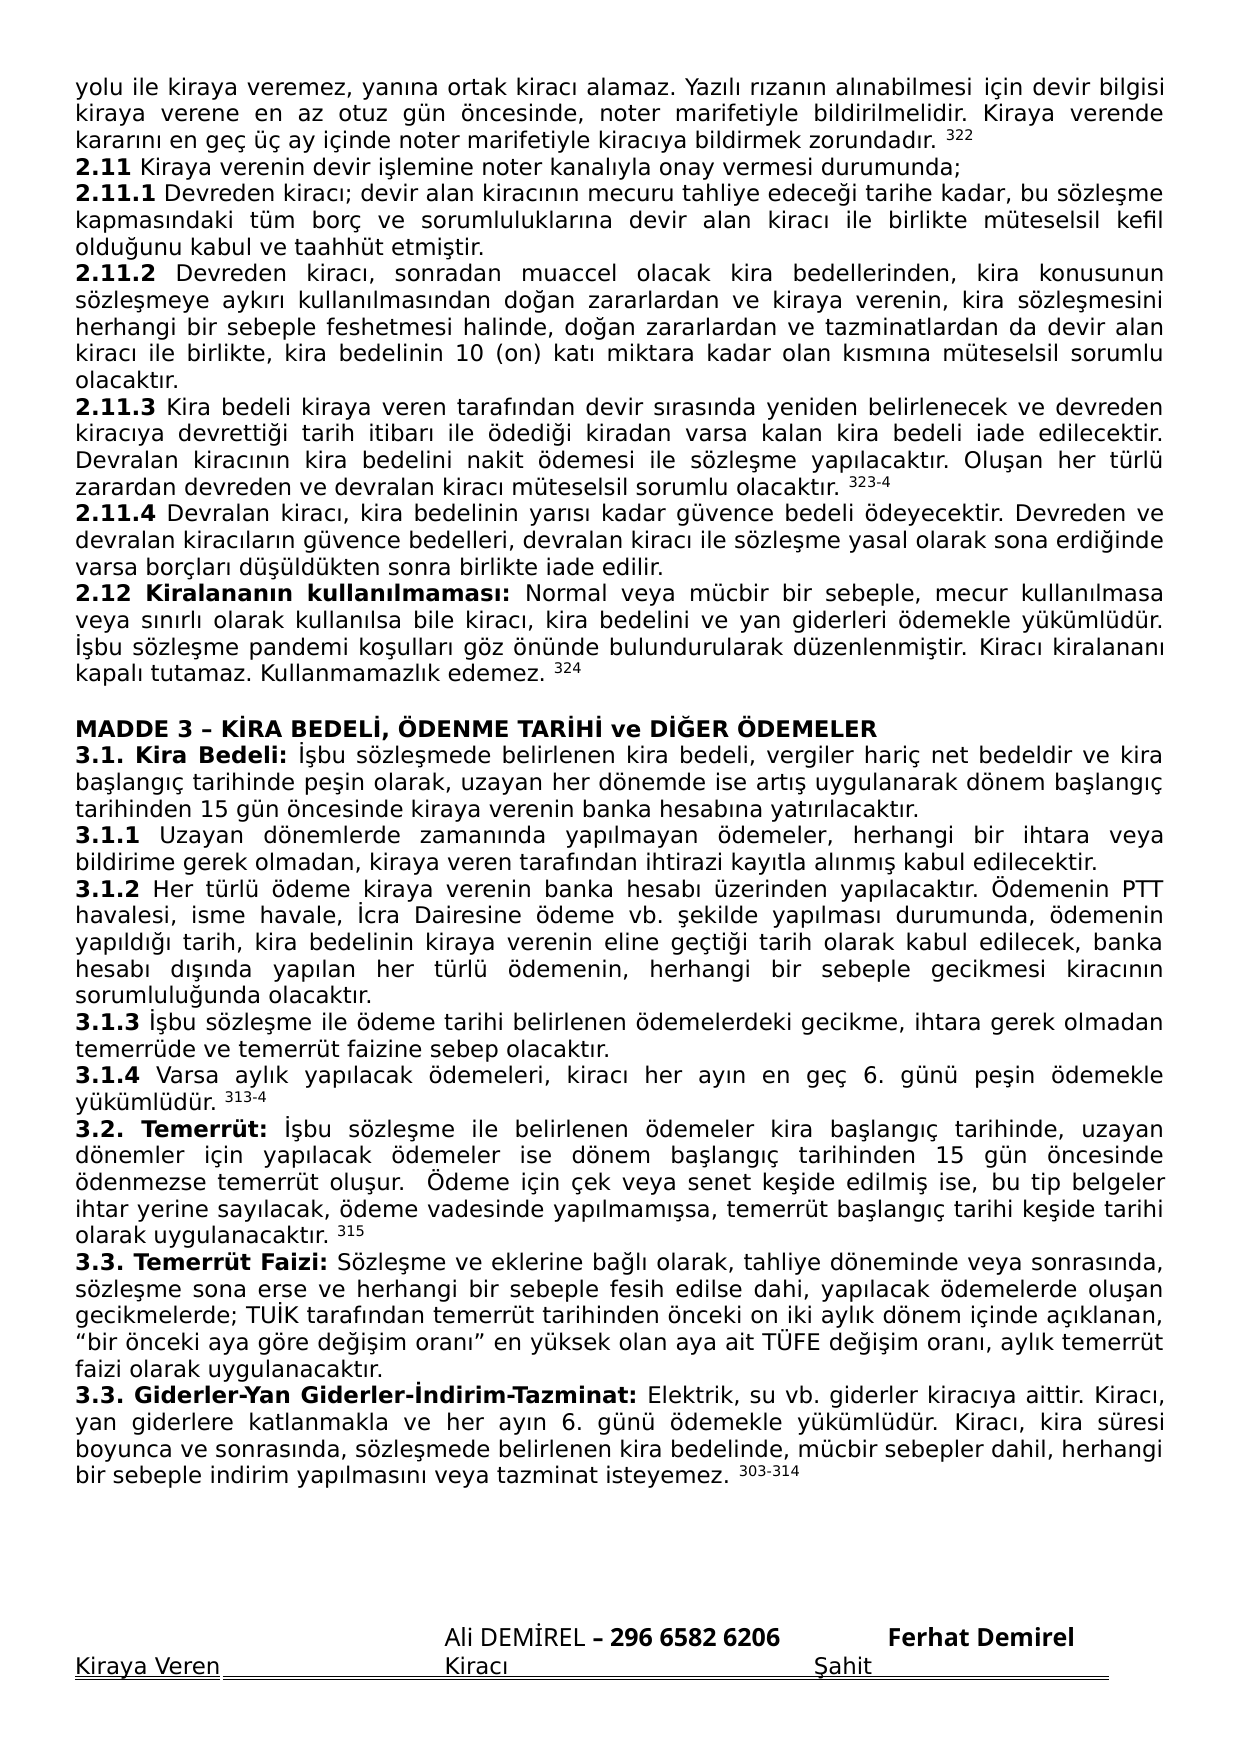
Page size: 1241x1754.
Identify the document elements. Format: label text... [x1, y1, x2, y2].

text 3.1. Kira Bedeli: İşbu sözleşmede belirlenen kira bedeli, vergiler hariç net bedeldir ve kira başlangıç tarihinde peşin olarak, uzayan her dönemde ise artış uygulanarak dönem başlangıç tarihinden 15 gün öncesinde kiraya verenin banka hesabına yatırılacaktır. [75, 742, 1165, 822]
text MADDE 3 – KİRA BEDELİ, ÖDENME TARİHİ ve DİĞER ÖDEMELER [75, 716, 1165, 742]
text 2.12 Kiralananın kullanılmaması: Normal veya mücbir bir sebeple, mecur kullanılmasa veya sınırlı olarak kullanılsa bile kiracı, kira bedelini ve yan giderleri ödemekle yükümlüdür. İşbu sözleşme pandemi koşulları göz önünde bulundurularak düzenlenmiştir. Kiracı kiralananı kapalı tutamaz. Kullanmamazlık edemez. 324 [75, 580, 1165, 687]
text 3.1.1 Uzayan dönemlerde zamanında yapılmayan ödemeler, herhangi bir ihtara veya bildirime gerek olmadan, kiraya veren tarafından ihtirazi kayıtla alınmış kabul edilecektir. [75, 822, 1165, 876]
text 2.11.1 Devreden kiracı; devir alan kiracının mecuru tahliye edeceği tarihe kadar, bu sözleşme kapmasındaki tüm borç ve sorumluluklarına devir alan kiracı ile birlikte müteselsil kefil olduğunu kabul ve taahhüt etmiştir. [75, 180, 1165, 260]
text 3.1.3 İşbu sözleşme ile ödeme tarihi belirlenen ödemelerdeki gecikme, ihtara gerek olmadan temerrüde ve temerrüt faizine sebep olacaktır. [75, 1009, 1165, 1062]
text yolu ile kiraya veremez, yanına ortak kiracı alamaz. Yazılı rızanın alınabilmesi için devir bilgisi kiraya verene en az otuz gün öncesinde, noter marifetiyle bildirilmelidir. Kiraya verende kararını en geç üç ay içinde noter marifetiyle kiracıya bildirmek zorundadır. 322 [75, 74, 1165, 154]
text 3.1.2 Her türlü ödeme kiraya verenin banka hesabı üzerinden yapılacaktır. Ödemenin PTT havalesi, isme havale, İcra Dairesine ödeme vb. şekilde yapılması durumunda, ödemenin yapıldığı tarih, kira bedelinin kiraya verenin eline geçtiği tarih olarak kabul edilecek, banka hesabı dışında yapılan her türlü ödemenin, herhangi bir sebeple gecikmesi kiracının sorumluluğunda olacaktır. [75, 876, 1165, 1009]
text 3.3. Temerrüt Faizi: Sözleşme ve eklerine bağlı olarak, tahliye döneminde veya sonrasında, sözleşme sona erse ve herhangi bir sebeple fesih edilse dahi, yapılacak ödemelerde oluşan gecikmelerde; TUİK tarafından temerrüt tarihinden önceki on iki aylık dönem içinde açıklanan, “bir önceki aya göre değişim oranı” en yüksek olan aya ait TÜFE değişim oranı, aylık temerrüt faizi olarak uygulanacaktır. [75, 1249, 1165, 1382]
text 2.11.2 Devreden kiracı, sonradan muaccel olacak kira bedellerinden, kira konusunun sözleşmeye aykırı kullanılmasından doğan zararlardan ve kiraya verenin, kira sözleşmesini herhangi bir sebeple feshetmesi halinde, doğan zararlardan ve tazminatlardan da devir alan kiracı ile birlikte, kira bedelinin 10 (on) katı miktara kadar olan kısmına müteselsil sorumlu olacaktır. [75, 260, 1165, 394]
text 2.11 Kiraya verenin devir işlemine noter kanalıyla onay vermesi durumunda; [75, 154, 1165, 180]
text 2.11.4 Devralan kiracı, kira bedelinin yarısı kadar güvence bedeli ödeyecektir. Devreden ve devralan kiracıların güvence bedelleri, devralan kiracı ile sözleşme yasal olarak sona erdiğinde varsa borçları düşüldükten sonra birlikte iade edilir. [75, 500, 1165, 580]
text 3.3. Giderler-Yan Giderler-İndirim-Tazminat: Elektrik, su vb. giderler kiracıya aittir. Kiracı, yan giderlere katlanmakla ve her ayın 6. günü ödemekle yükümlüdür. Kiracı, kira süresi boyunca ve sonrasında, sözleşmede belirlenen kira bedelinde, mücbir sebepler dahil, herhangi bir sebeple indirim yapılmasını veya tazminat isteyemez. 303-314 [75, 1382, 1165, 1489]
text 2.11.3 Kira bedeli kiraya veren tarafından devir sırasında yeniden belirlenecek ve devreden kiracıya devrettiği tarih itibarı ile ödediği kiradan varsa kalan kira bedeli iade edilecektir. Devralan kiracının kira bedelini nakit ödemesi ile sözleşme yapılacaktır. Oluşan her türlü zarardan devreden ve devralan kiracı müteselsil sorumlu olacaktır. 323-4 [75, 394, 1165, 500]
text 3.1.4 Varsa aylık yapılacak ödemeleri, kiracı her ayın en geç 6. günü peşin ödemekle yükümlüdür. 313-4 [75, 1062, 1165, 1116]
text 3.2. Temerrüt: İşbu sözleşme ile belirlenen ödemeler kira başlangıç tarihinde, uzayan dönemler için yapılacak ödemeler ise dönem başlangıç tarihinden 15 gün öncesinde ödenmezse temerrüt oluşur. Ödeme için çek veya senet keşide edilmiş ise, bu tip belgeler ihtar yerine sayılacak, ödeme vadesinde yapılmamışsa, temerrüt başlangıç tarihi keşide tarihi olarak uygulanacaktır. 315 [75, 1116, 1165, 1249]
